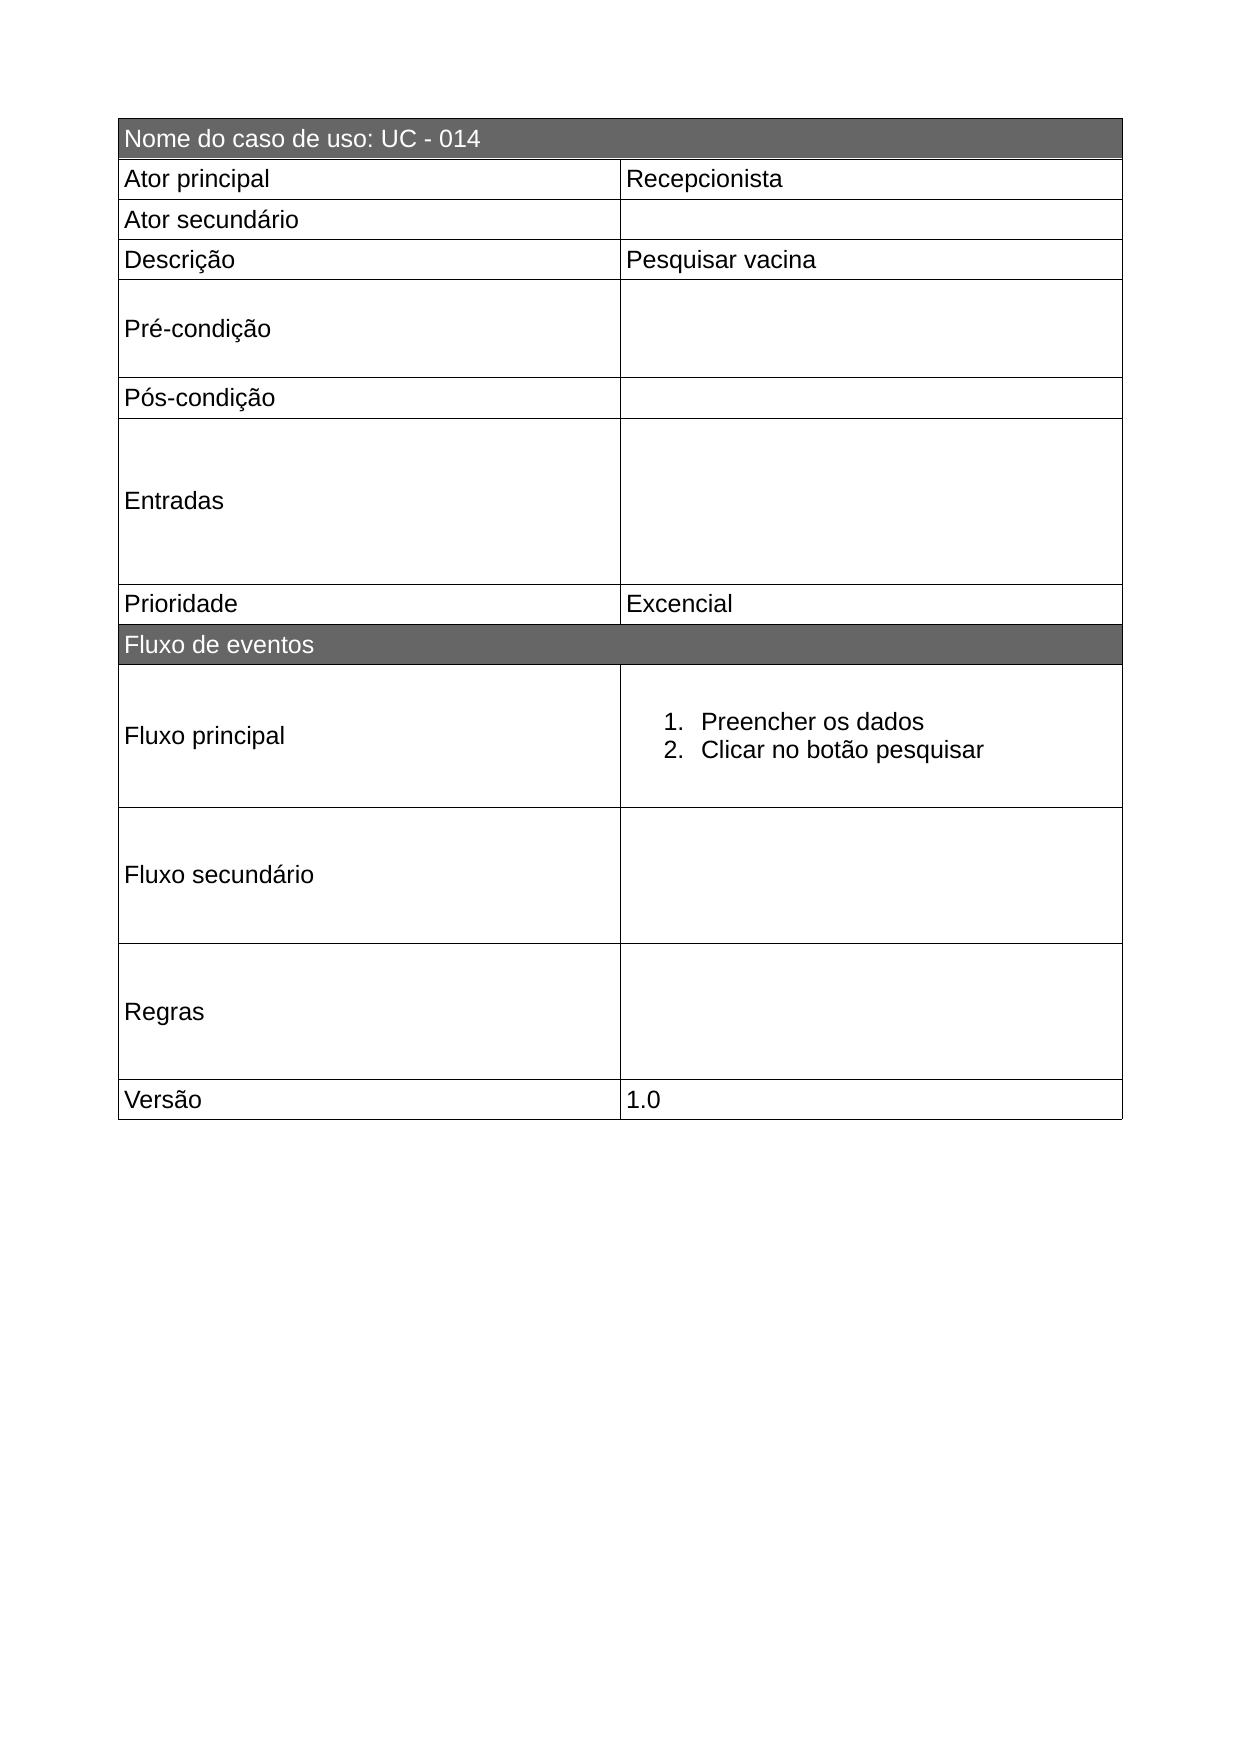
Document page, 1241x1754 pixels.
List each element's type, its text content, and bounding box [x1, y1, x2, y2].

table_cell Prioridade [119, 585, 620, 624]
table_cell 1.0 [621, 1080, 1122, 1119]
table_cell Excencial [621, 585, 1122, 624]
table_cell Versão [119, 1080, 620, 1119]
table_cell [621, 808, 1122, 943]
table_cell Descrição [119, 240, 620, 279]
table_cell Ator principal [119, 160, 620, 199]
table_cell Pós-condição [119, 378, 620, 417]
table_cell Ator secundário [119, 200, 620, 239]
table_cell [621, 200, 1122, 239]
table_cell Regras [119, 944, 620, 1079]
table_header Nome do caso de uso: UC - 014 [119, 119, 1122, 158]
table_cell Entradas [119, 419, 620, 583]
table_cell Fluxo principal [119, 665, 620, 807]
table_cell Pesquisar vacina [621, 240, 1122, 279]
table_cell Fluxo secundário [119, 808, 620, 943]
table_cell Preencher os dados Clicar no botão pesquisar [621, 665, 1122, 807]
table_cell Recepcionista [621, 160, 1122, 199]
table_cell [621, 280, 1122, 377]
table_cell Pré-condição [119, 280, 620, 377]
table_cell [621, 944, 1122, 1079]
table_cell [621, 378, 1122, 417]
table_cell [621, 419, 1122, 583]
table_cell Fluxo de eventos [119, 625, 1122, 664]
